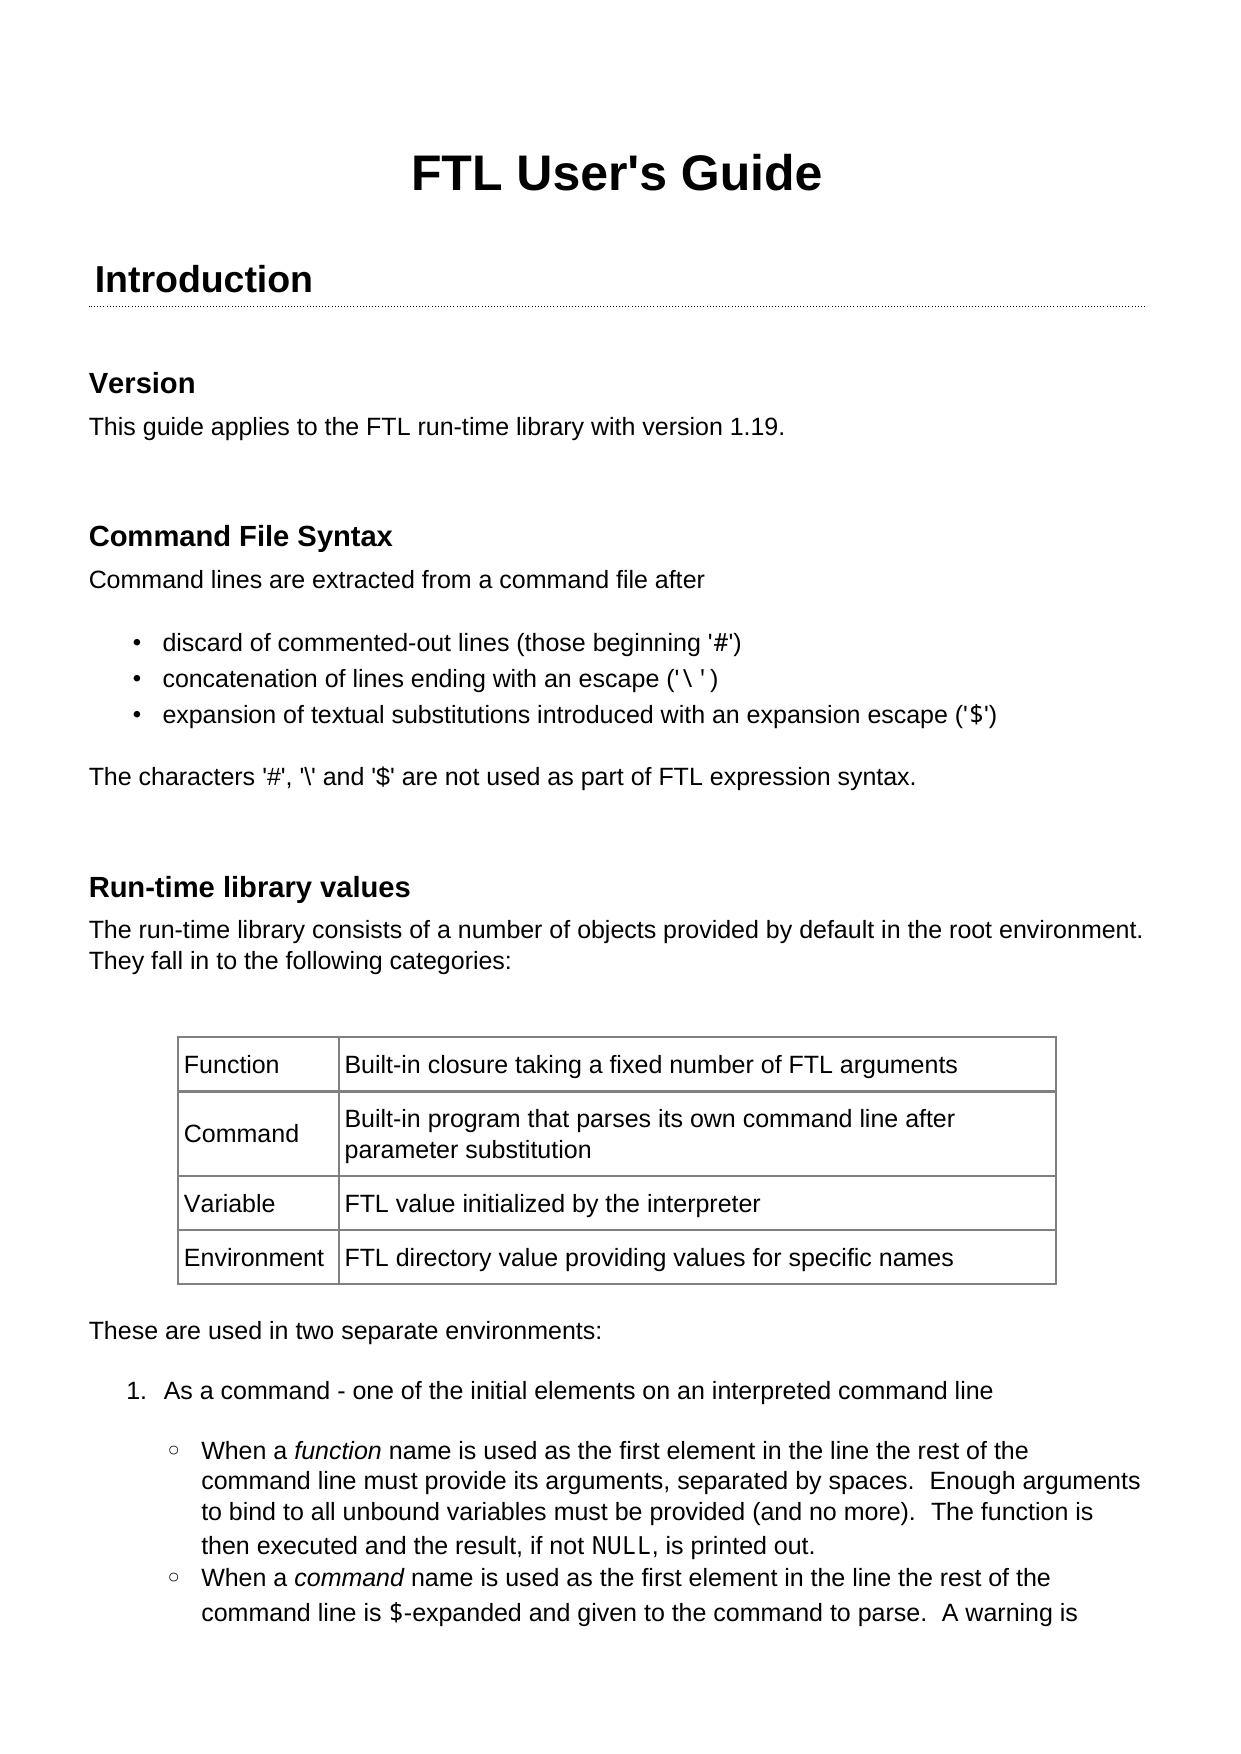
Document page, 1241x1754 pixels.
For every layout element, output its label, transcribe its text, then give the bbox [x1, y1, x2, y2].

table_cell Built-in program that parses its own command line after parameter substitution [340, 1093, 1055, 1175]
subtitle FTL User's Guide [88, 143, 1145, 201]
text The characters '#', '\' and '$' are not used as part of FTL expression syntax. [88, 762, 1145, 791]
table_header Built-in closure taking a fixed number of FTL arguments [340, 1038, 1055, 1090]
subtitle Run-time library values [88, 869, 1145, 903]
list When a function name is used as the first element in the line the rest of the command line must provide its arguments, separated by spaces. Enough arguments to bind to all unbound variables must be provided (and no more). The function is then executed and the result, if not NULL, is printed out. [163, 1436, 1145, 1561]
list concatenation of lines ending with an escape ('\') [133, 661, 1145, 695]
text Command lines are extracted from a command file after [88, 565, 1145, 594]
list expansion of textual substitutions introduced with an expansion escape ('$') [133, 697, 1145, 731]
text The run-time library consists of a number of objects provided by default in the root environment. They fall in to the following categories: [88, 916, 1145, 1005]
table_cell FTL directory value providing values for specific names [340, 1231, 1055, 1283]
subtitle Version [88, 366, 1145, 399]
text These are used in two separate environments: [88, 1285, 1145, 1344]
table_cell Variable [179, 1177, 338, 1229]
subtitle Command File Syntax [88, 519, 1145, 552]
table_cell FTL value initialized by the interpreter [340, 1177, 1055, 1229]
list As a command - one of the initial elements on an interpreted command line [126, 1376, 1145, 1404]
list When a command name is used as the first element in the line the rest of the command line is $-expanded and given to the command to parse. A warning is [163, 1563, 1145, 1628]
subtitle Introduction [88, 251, 1145, 306]
table_header Function [179, 1038, 338, 1090]
list discard of commented-out lines (those beginning '#') [133, 625, 1145, 659]
table_cell Environment [179, 1231, 338, 1283]
text This guide applies to the FTL run-time library with version 1.19. [88, 412, 1145, 441]
table_cell Command [179, 1093, 338, 1175]
